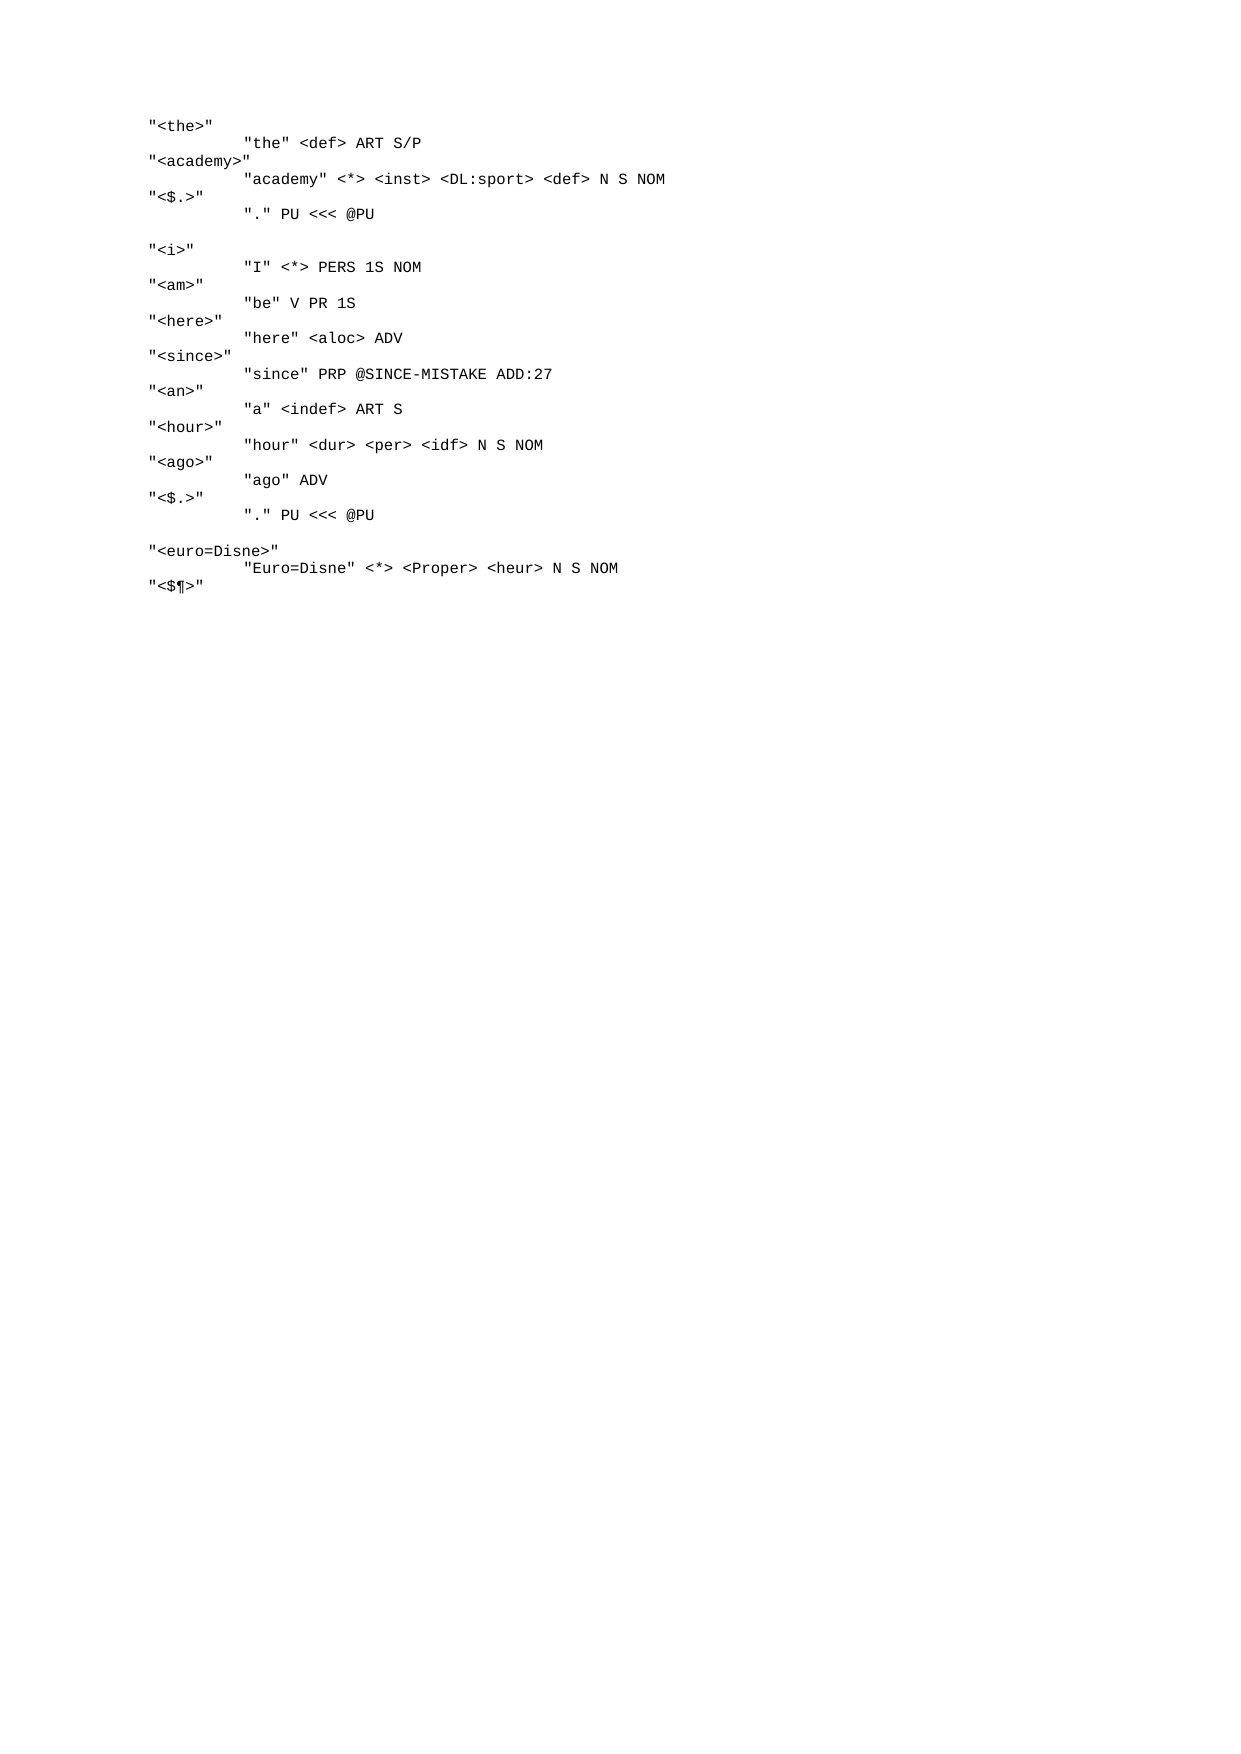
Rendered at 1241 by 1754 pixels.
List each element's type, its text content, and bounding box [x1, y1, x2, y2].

text "Euro=Disne" <*> <Proper> <heur> N S NOM [148, 561, 1092, 578]
text "ago" ADV [148, 472, 1092, 490]
text "<$.>" [148, 490, 1092, 508]
text "." PU <<< @PU [148, 508, 1092, 525]
text "a" <indef> ART S [148, 401, 1092, 419]
text "since" PRP @SINCE-MISTAKE ADD:27 [148, 366, 1092, 384]
text "<euro=Disne>" [148, 543, 1092, 561]
text "<academy>" [148, 153, 1092, 171]
text "be" V PR 1S [148, 295, 1092, 313]
text "<$¶>" [148, 578, 1092, 596]
text "here" <aloc> ADV [148, 331, 1092, 348]
text "<since>" [148, 348, 1092, 366]
text "<am>" [148, 277, 1092, 295]
text "the" <def> ART S/P [148, 136, 1092, 153]
text "<an>" [148, 384, 1092, 401]
text "hour" <dur> <per> <idf> N S NOM [148, 437, 1092, 454]
text "<here>" [148, 313, 1092, 331]
text "<the>" [148, 118, 1092, 136]
text "." PU <<< @PU [148, 207, 1092, 224]
text "academy" <*> <inst> <DL:sport> <def> N S NOM [148, 171, 1092, 189]
text "<i>" [148, 242, 1092, 260]
text "<ago>" [148, 454, 1092, 472]
text "<$.>" [148, 189, 1092, 207]
text "<hour>" [148, 419, 1092, 437]
text "I" <*> PERS 1S NOM [148, 260, 1092, 277]
